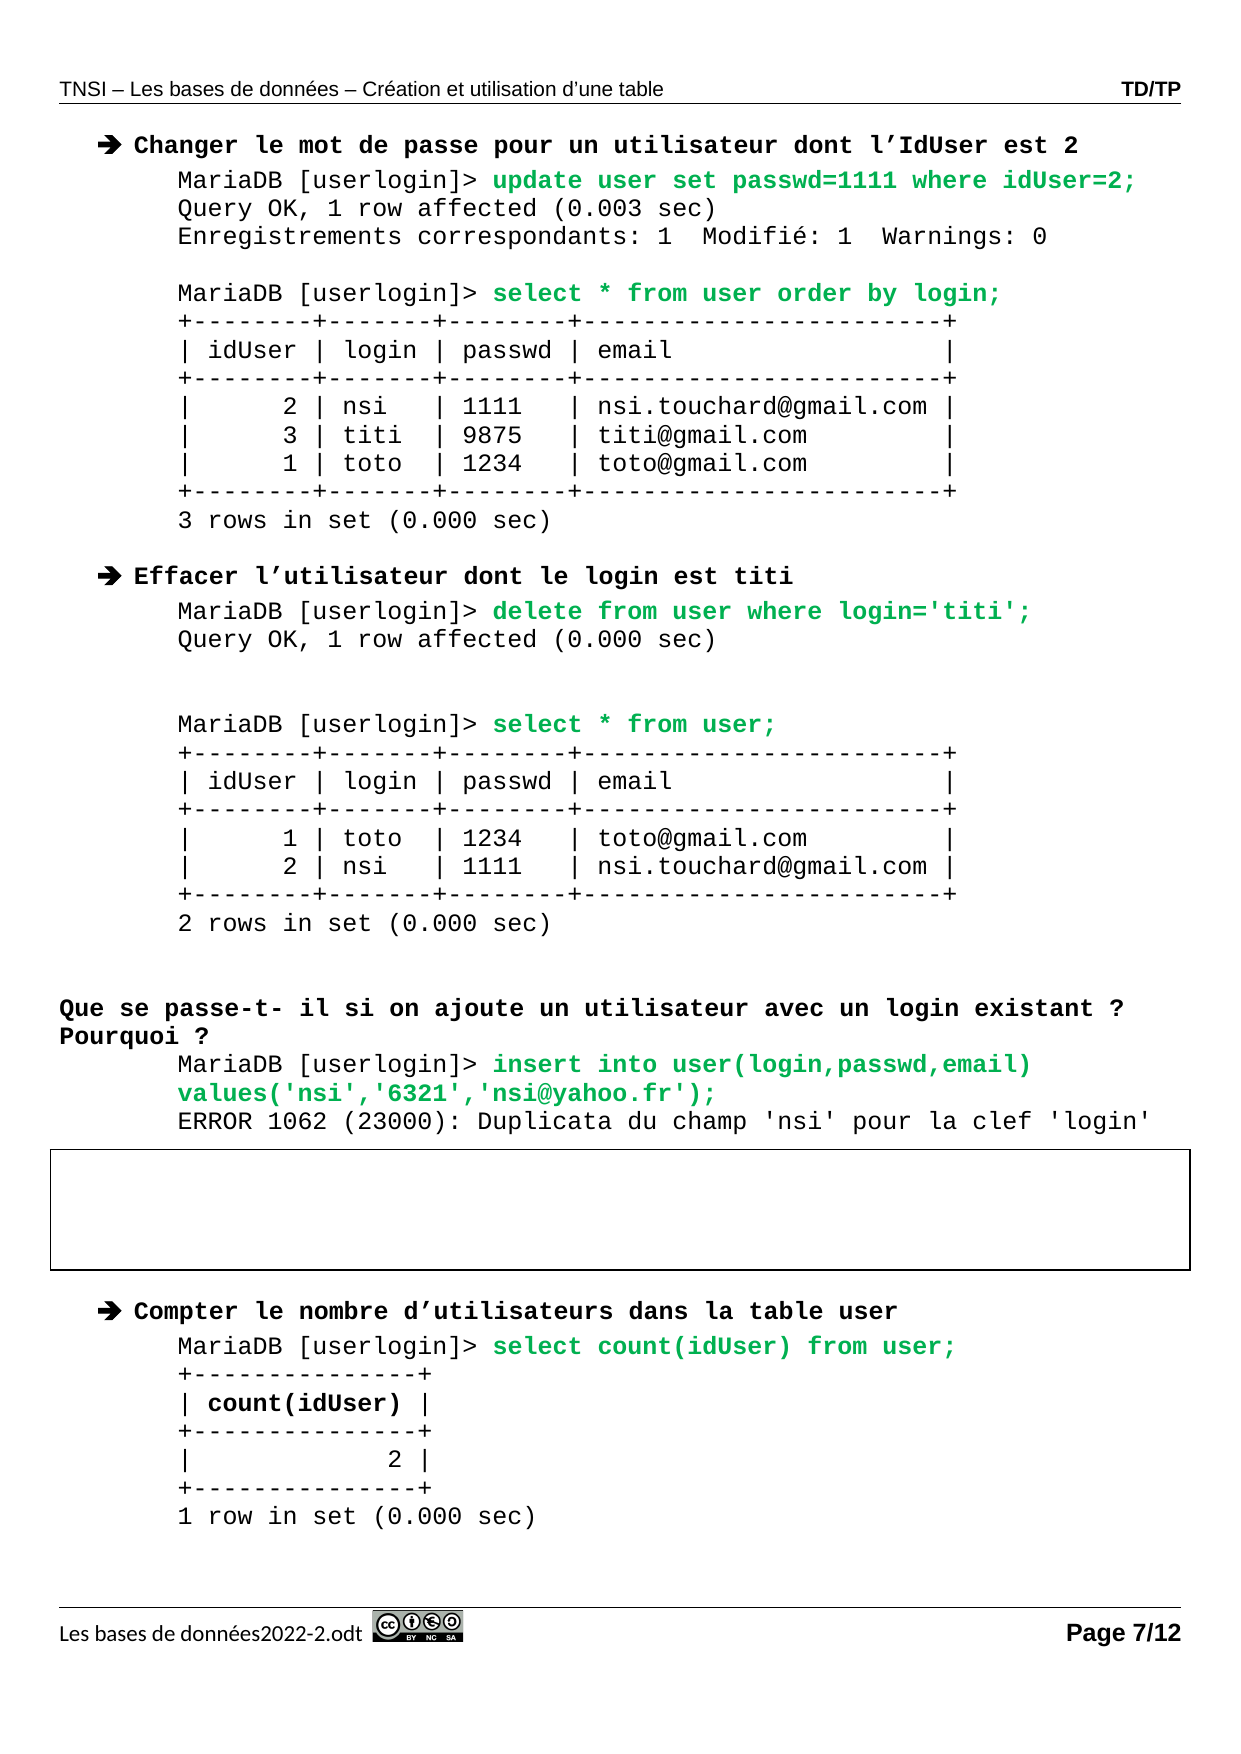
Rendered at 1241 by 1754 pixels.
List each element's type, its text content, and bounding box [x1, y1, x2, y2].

text MariaDB [userlogin]> select * from user; [177, 712, 1181, 740]
text | 2 | nsi | 1111 | nsi.touchard@gmail.com | [177, 394, 1181, 422]
text MariaDB [userlogin]> update user set passwd=1111 where idUser=2; [177, 167, 1181, 196]
list Compter le nombre d’utilisateurs dans la table user [96, 1299, 1181, 1327]
text ERROR 1062 (23000): Duplicata du champ 'nsi' pour la clef 'login' [177, 1108, 1181, 1137]
text | idUser | login | passwd | email | [177, 768, 1181, 797]
text Enregistrements correspondants: 1 Modifié: 1 Warnings: 0 [177, 224, 1181, 252]
text MariaDB [userlogin]> delete from user where login='titi'; [177, 598, 1181, 627]
text | 2 | [177, 1447, 1181, 1475]
text Que se passe-t- il si on ajoute un utilisateur avec un login existant ? Pourquoi ? [59, 995, 1181, 1052]
text +---------------+ [177, 1418, 1181, 1447]
picture [372, 1610, 464, 1642]
text | count(idUser) | [177, 1390, 1181, 1418]
text +--------+-------+--------+------------------------+ [177, 797, 1181, 825]
text +--------+-------+--------+------------------------+ [177, 366, 1181, 394]
text MariaDB [userlogin]> select * from user order by login; [177, 281, 1181, 309]
text MariaDB [userlogin]> select count(idUser) from user; [177, 1333, 1181, 1362]
text +---------------+ [177, 1475, 1181, 1503]
text | 1 | toto | 1234 | toto@gmail.com | [177, 451, 1181, 479]
text Query OK, 1 row affected (0.003 sec) [177, 196, 1181, 224]
text +--------+-------+--------+------------------------+ [177, 882, 1181, 910]
list Effacer l’utilisateur dont le login est titi [96, 564, 1181, 592]
text | idUser | login | passwd | email | [177, 337, 1181, 366]
text Query OK, 1 row affected (0.000 sec) [177, 627, 1181, 655]
text 2 rows in set (0.000 sec) [177, 910, 1181, 938]
text | 3 | titi | 9875 | titi@gmail.com | [177, 422, 1181, 451]
text 3 rows in set (0.000 sec) [177, 507, 1181, 536]
text +---------------+ [177, 1362, 1181, 1390]
text | 2 | nsi | 1111 | nsi.touchard@gmail.com | [177, 853, 1181, 882]
text +--------+-------+--------+------------------------+ [177, 479, 1181, 507]
text | 1 | toto | 1234 | toto@gmail.com | [177, 825, 1181, 853]
text +--------+-------+--------+------------------------+ [177, 309, 1181, 337]
text +--------+-------+--------+------------------------+ [177, 740, 1181, 768]
text 1 row in set (0.000 sec) [177, 1503, 1181, 1532]
list Changer le mot de passe pour un utilisateur dont l’IdUser est 2 [96, 133, 1181, 161]
text MariaDB [userlogin]> insert into user(login,passwd,email) values('nsi','6321','nsi@yahoo.fr'); [177, 1052, 1181, 1108]
